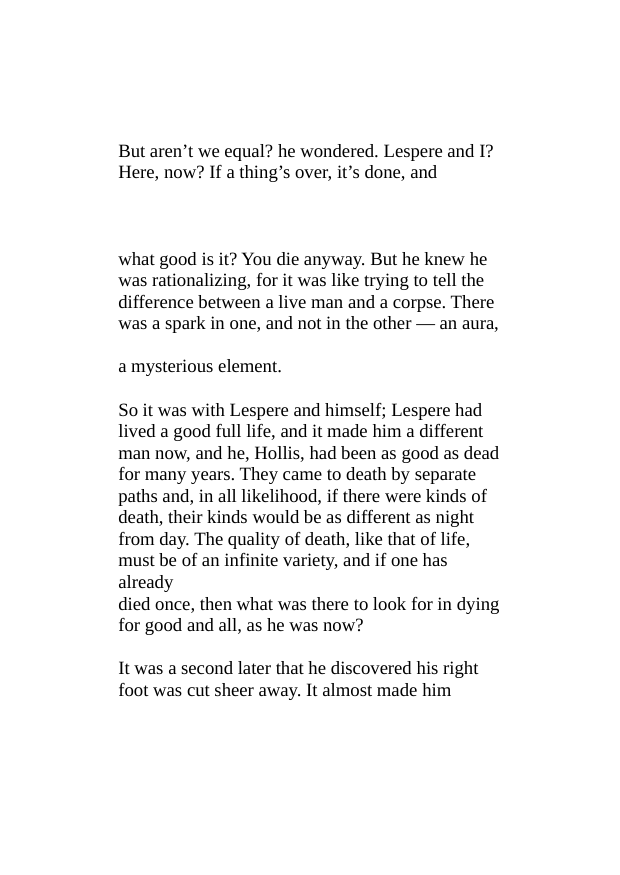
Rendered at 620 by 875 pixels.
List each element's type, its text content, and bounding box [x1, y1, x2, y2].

text But aren’t we equal? he wondered. Lespere and I? Here, now? If a thing’s over, it’s done, and what good is it? You die anyway. But he knew he was rationalizing, for it was like trying to tell the difference between a live man and a corpse. There was a spark in one, and not in the other — an aura, a mysterious element. So it was with Lespere and himself; Lespere had lived a good full life, and it made him a different man now, and he, Hollis, had been as good as dead for many years. They came to death by separate paths and, in all likelihood, if there were kinds of death, their kinds would be as different as night from day. The quality of death, like that of life, must be of an infinite variety, and if one has already died once, then what was there to look for in dying for good and all, as he was now? It was a second later that he discovered his right foot was cut sheer away. It almost made him [118, 118, 501, 700]
